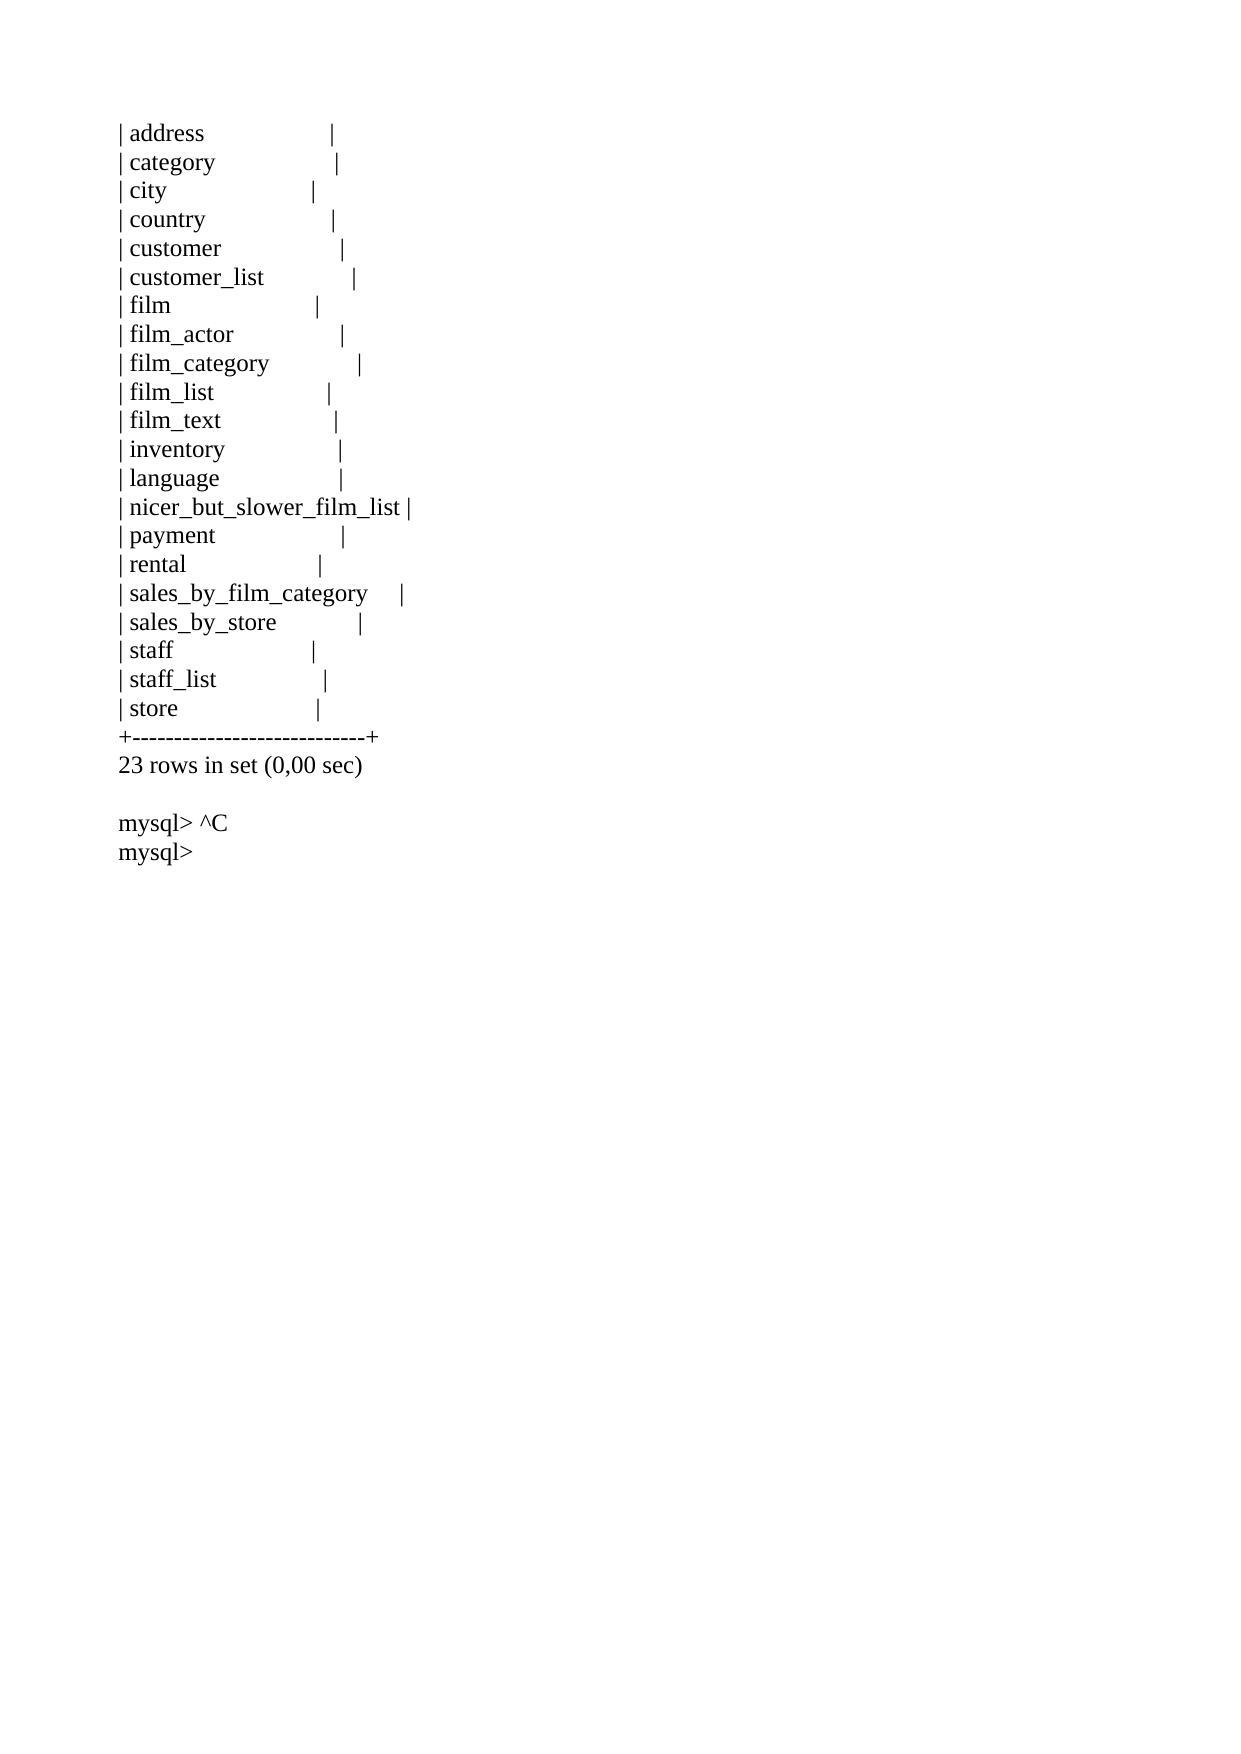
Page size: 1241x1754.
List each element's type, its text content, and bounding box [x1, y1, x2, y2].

text | sales_by_store | [118, 607, 1122, 636]
text | film_actor | [118, 319, 1122, 348]
text | customer | [118, 233, 1122, 262]
text mysql> [118, 837, 1122, 866]
text | category | [118, 147, 1122, 176]
text | city | [118, 176, 1122, 204]
text | store | [118, 693, 1122, 722]
text +----------------------------+ [118, 722, 1122, 751]
text | film_text | [118, 406, 1122, 434]
text | sales_by_film_category | [118, 578, 1122, 607]
text | rental | [118, 549, 1122, 578]
text | nicer_but_slower_film_list | [118, 492, 1122, 521]
text 23 rows in set (0,00 sec) [118, 751, 1122, 779]
text | film_list | [118, 377, 1122, 406]
text | film_category | [118, 348, 1122, 377]
text | film | [118, 291, 1122, 319]
text | payment | [118, 521, 1122, 549]
text | staff_list | [118, 664, 1122, 693]
text | inventory | [118, 434, 1122, 463]
text mysql> ^C [118, 808, 1122, 837]
text | customer_list | [118, 262, 1122, 291]
text | country | [118, 204, 1122, 233]
text | address | [118, 118, 1122, 147]
text | language | [118, 463, 1122, 492]
text | staff | [118, 636, 1122, 664]
